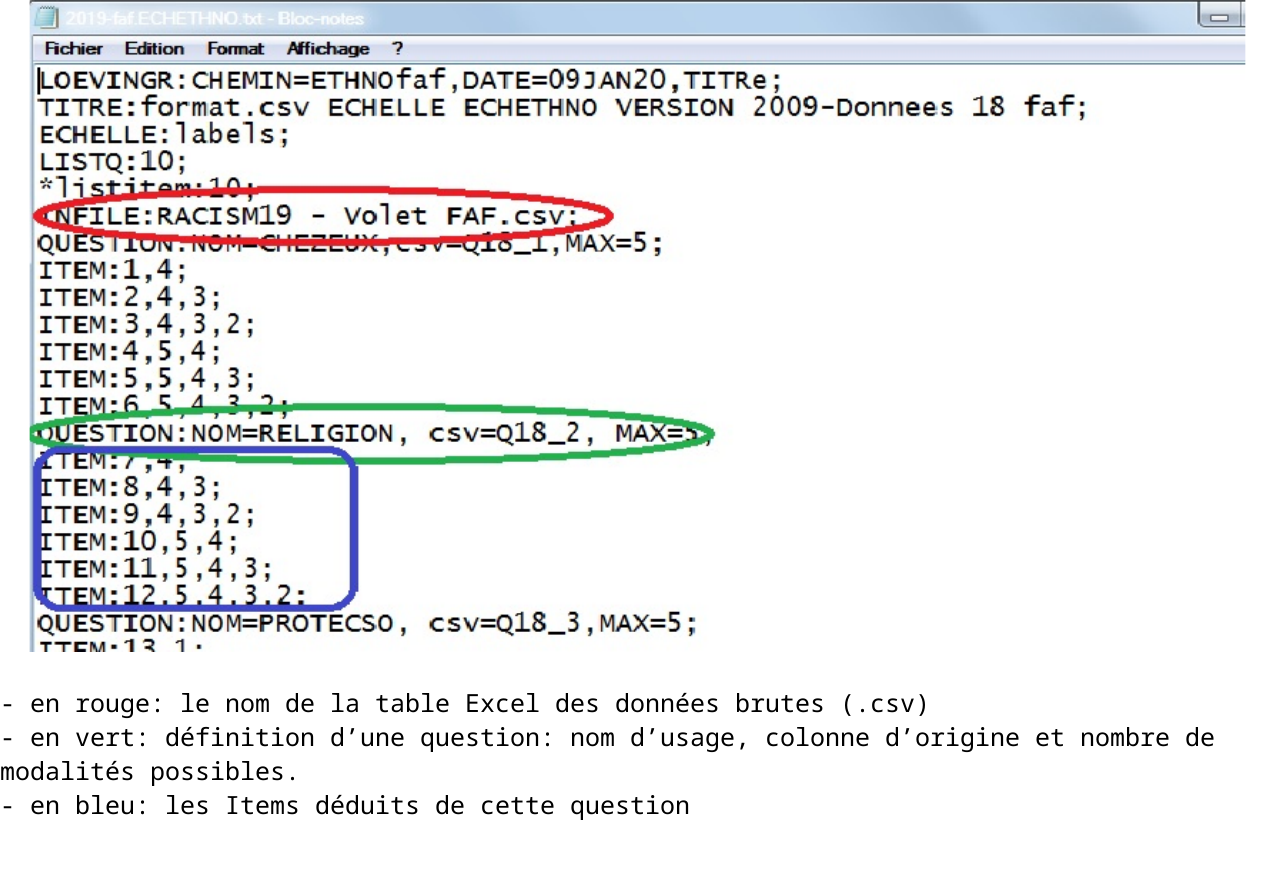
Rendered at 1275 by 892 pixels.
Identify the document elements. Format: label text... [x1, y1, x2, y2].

text - en bleu: les Items déduits de cette question [0, 788, 1275, 822]
text - en vert: définition d’une question: nom d’usage, colonne d’origine et nombre de modalités possibles. [0, 719, 1275, 788]
text - en rouge: le nom de la table Excel des données brutes (.csv) [0, 686, 1275, 719]
picture [29, 0, 1246, 652]
